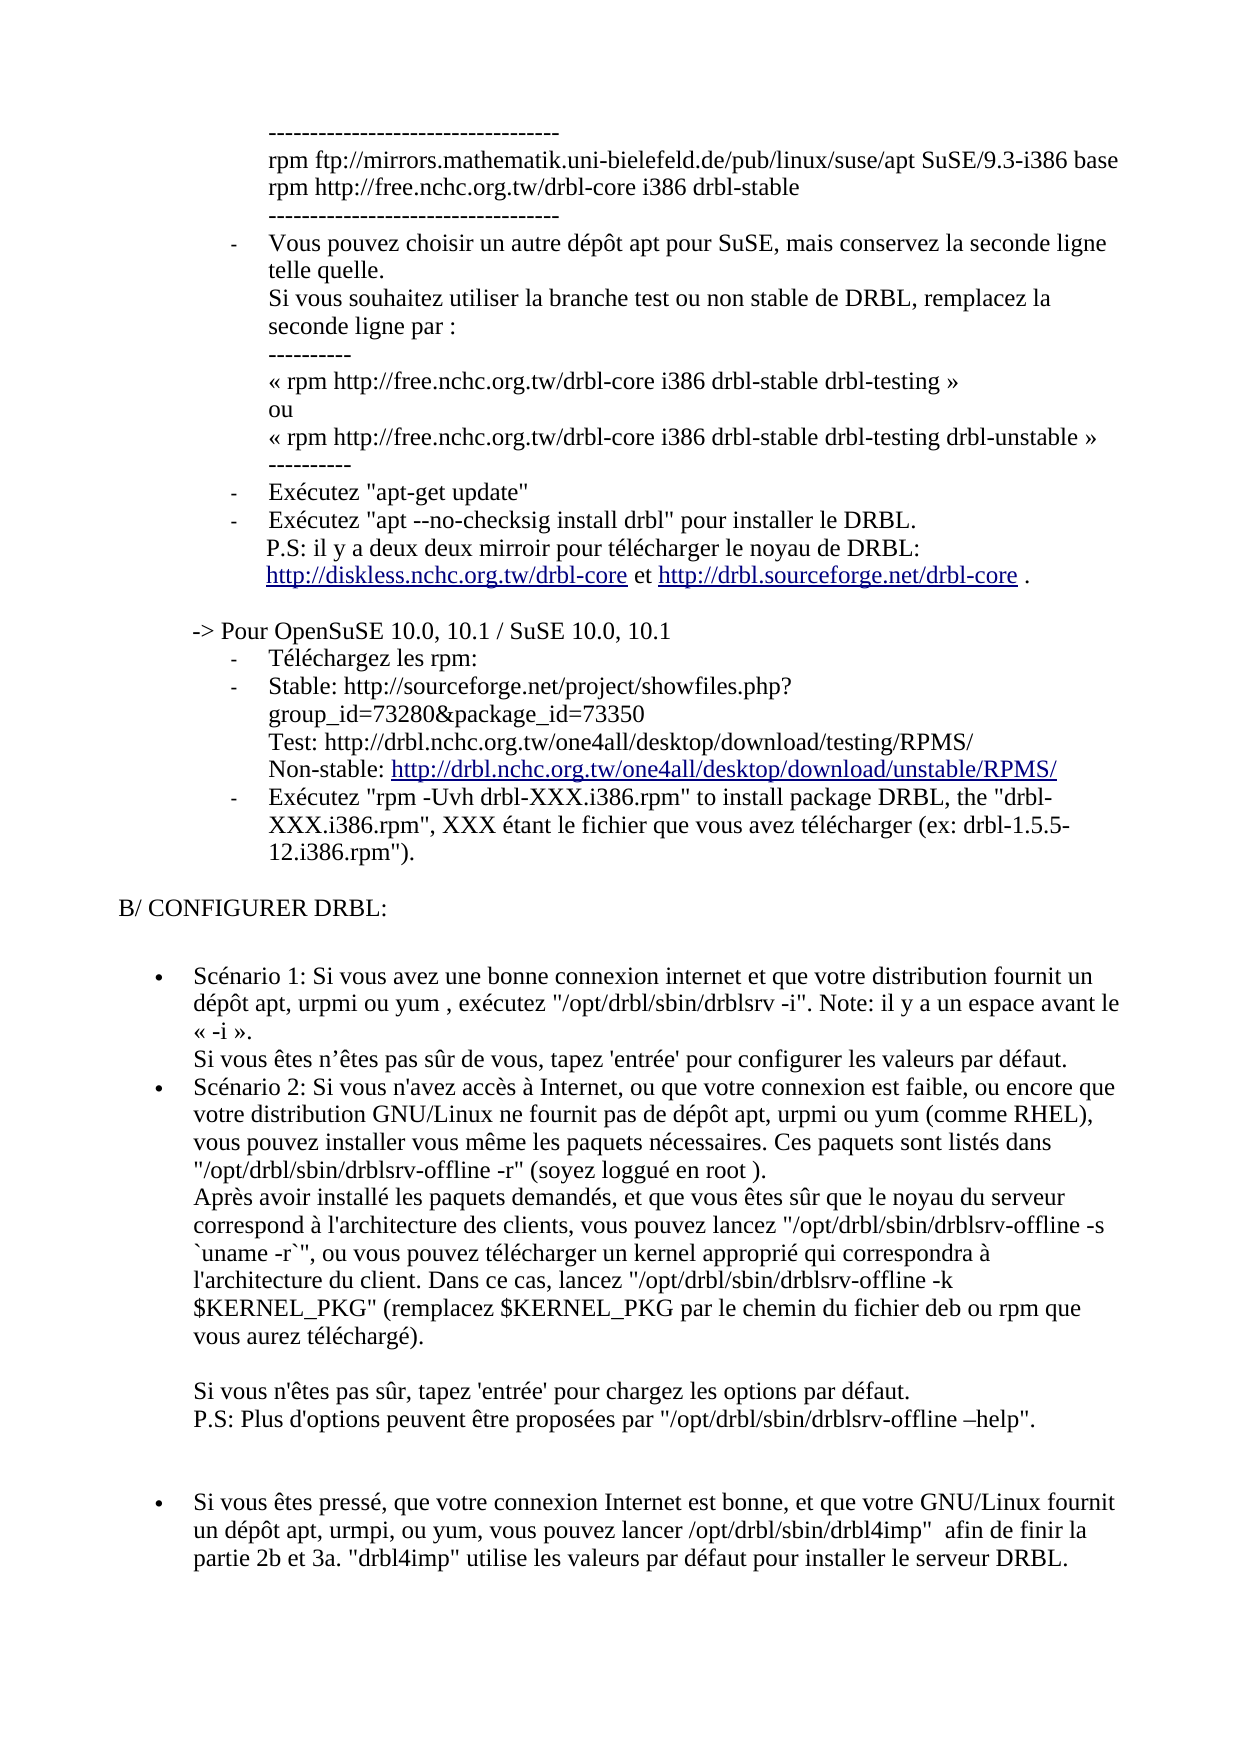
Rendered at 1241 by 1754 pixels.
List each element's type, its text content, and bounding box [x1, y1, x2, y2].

text -> Pour OpenSuSE 10.0, 10.1 / SuSE 10.0, 10.1 [118, 617, 1122, 644]
text Si vous n'êtes pas sûr, tapez 'entrée' pour chargez les options par défaut. [193, 1377, 1122, 1405]
text « rpm http://free.nchc.org.tw/drbl-core i386 drbl-stable drbl-testing drbl-unstable » ---------- [268, 423, 1122, 478]
list Exécutez "rpm -Uvh drbl-XXX.i386.rpm" to install package DRBL, the "drbl-XXX.i386.rpm", XXX étant le fichier que vous avez télécharger (ex: drbl-1.5.5-12.i386.rpm"). [231, 783, 1122, 866]
text P.S: Plus d'options peuvent être proposées par "/opt/drbl/sbin/drblsrv-offline –help". [193, 1405, 1122, 1433]
list Vous pouvez choisir un autre dépôt apt pour SuSE, mais conservez la seconde ligne telle quelle. [231, 229, 1122, 284]
list Téléchargez les rpm: [231, 644, 1122, 672]
list Si vous êtes pressé, que votre connexion Internet est bonne, et que votre GNU/Linux fournit un dépôt apt, urmpi, ou yum, vous pouvez lancer /opt/drbl/sbin/drbl4imp" afin de finir la partie 2b et 3a. "drbl4imp" utilise les valeurs par défaut pour installer le serveur DRBL. [156, 1488, 1122, 1571]
text Après avoir installé les paquets demandés, et que vous êtes sûr que le noyau du serveur correspond à l'architecture des clients, vous pouvez lancez "/opt/drbl/sbin/drblsrv-offline -s `uname -r`", ou vous pouvez télécharger un kernel approprié qui correspondra à l'architecture du client. Dans ce cas, lancez "/opt/drbl/sbin/drblsrv-offline -k $KERNEL_PKG" (remplacez $KERNEL_PKG par le chemin du fichier deb ou rpm que vous aurez téléchargé). [193, 1183, 1122, 1350]
list Exécutez "apt --no-checksig install drbl" pour installer le DRBL. [231, 506, 1122, 534]
text ou [268, 395, 1122, 423]
text Test: http://drbl.nchc.org.tw/one4all/desktop/download/testing/RPMS/ [268, 728, 1122, 755]
text Si vous êtes n’êtes pas sûr de vous, tapez 'entrée' pour configurer les valeurs par défaut. [193, 1045, 1122, 1073]
list Scénario 2: Si vous n'avez accès à Internet, ou que votre connexion est faible, ou encore que votre distribution GNU/Linux ne fournit pas de dépôt apt, urpmi ou yum (comme RHEL), vous pouvez installer vous même les paquets nécessaires. Ces paquets sont listés dans "/opt/drbl/sbin/drblsrv-offline -r" (soyez loggué en root ). [156, 1073, 1122, 1183]
list Stable: http://sourceforge.net/project/showfiles.php?group_id=73280&package_id=73350 [231, 672, 1122, 728]
text P.S: il y a deux deux mirroir pour télécharger le noyau de DRBL: http://diskless.nchc.org.tw/drbl-core et http://drbl.sourceforge.net/drbl-core . [118, 534, 1122, 589]
text Si vous souhaitez utiliser la branche test ou non stable de DRBL, remplacez la seconde ligne par : [268, 284, 1122, 340]
text Non-stable: http://drbl.nchc.org.tw/one4all/desktop/download/unstable/RPMS/ [268, 755, 1122, 783]
text B/ CONFIGURER DRBL: [118, 894, 1122, 922]
list Exécutez "apt-get update" [231, 478, 1122, 506]
list Scénario 1: Si vous avez une bonne connexion internet et que votre distribution fournit un dépôt apt, urpmi ou yum , exécutez "/opt/drbl/sbin/drblsrv -i". Note: il y a un espace avant le « -i ». [156, 962, 1122, 1045]
text ---------- « rpm http://free.nchc.org.tw/drbl-core i386 drbl-stable drbl-testing » [268, 340, 1122, 395]
text ----------------------------------- rpm ftp://mirrors.mathematik.uni-bielefeld.de/pub/linux/suse/apt SuSE/9.3-i386 base rpm http://free.nchc.org.tw/drbl-core i386 drbl-stable ----------------------------------- [268, 118, 1122, 229]
